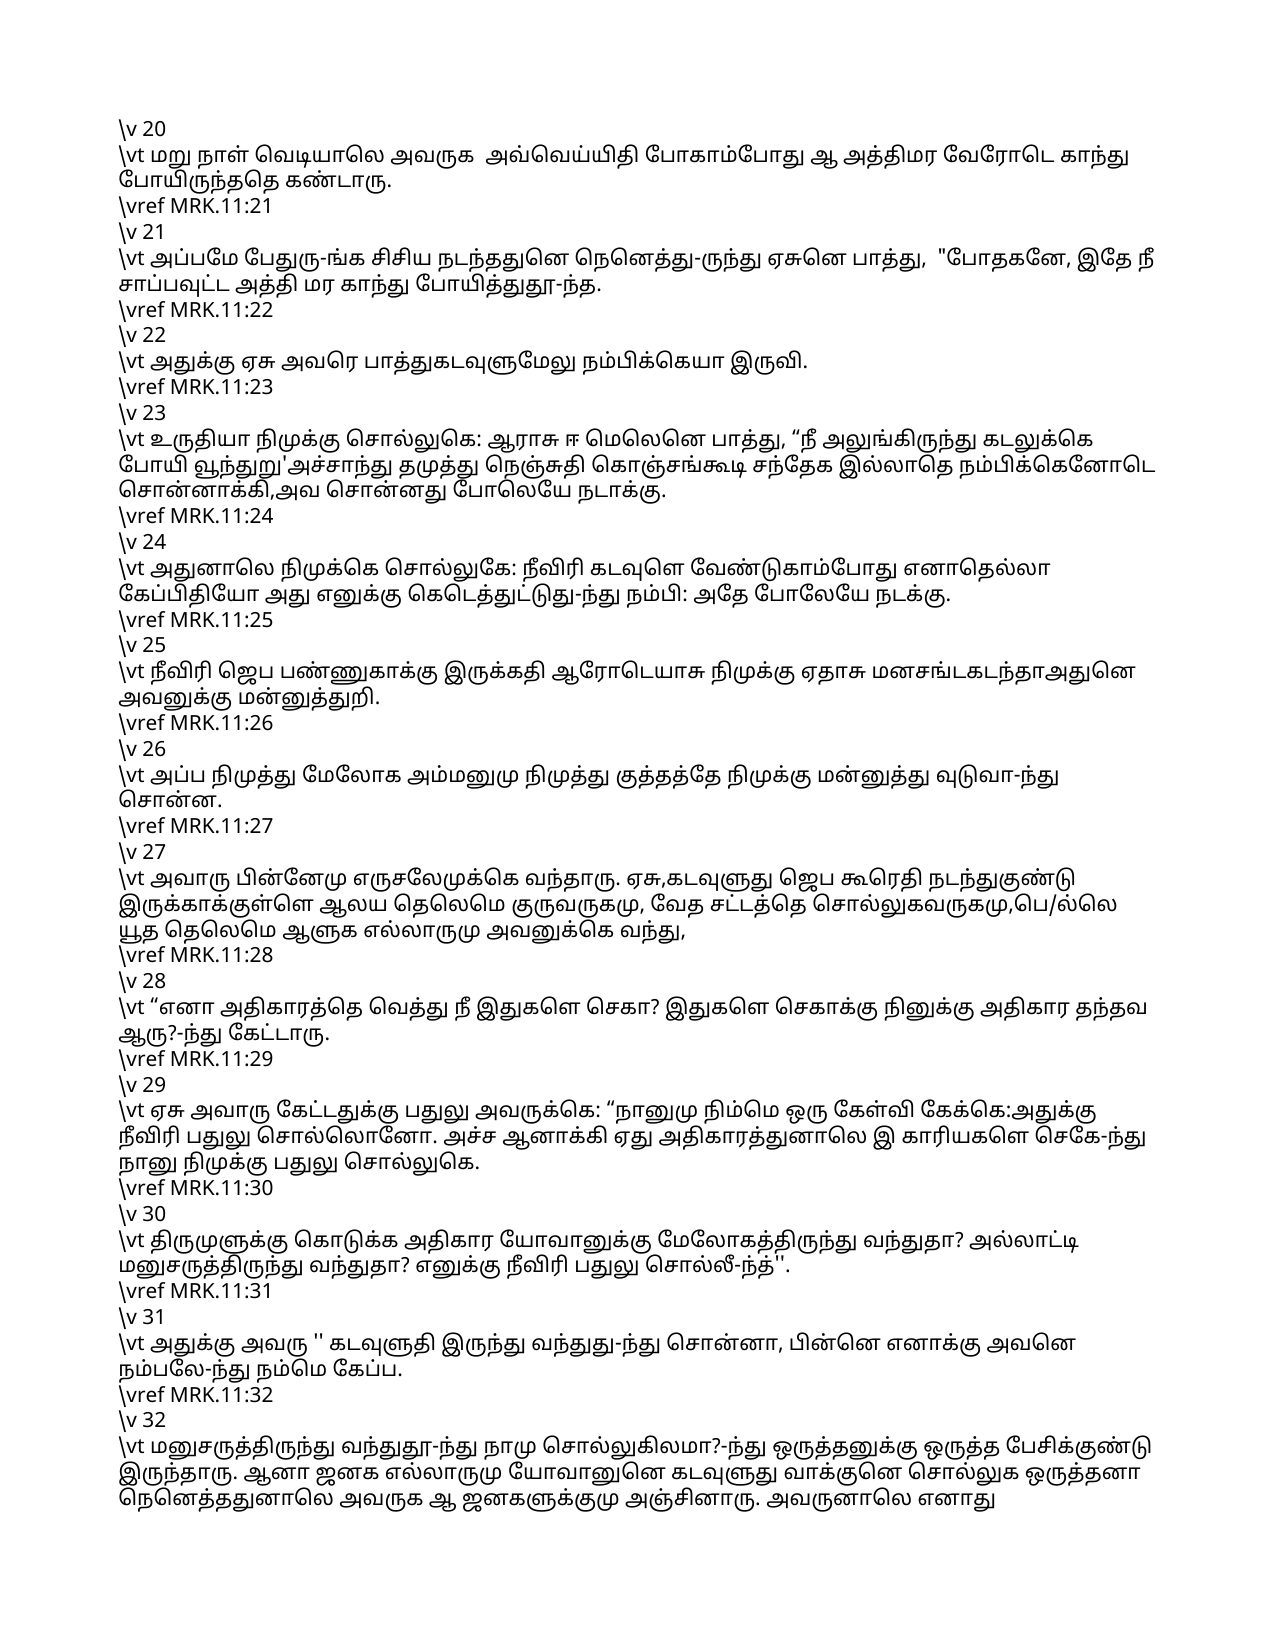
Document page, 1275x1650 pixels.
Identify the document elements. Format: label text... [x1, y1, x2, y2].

text \vref MRK.11:23 [118, 376, 1157, 402]
text \vt அப்பமே பேதுரு-ங்க சிசிய நடந்ததுனெ நெனெத்து-ருந்து ஏசுனெ பாத்து, "போதகனே, இதே நீ சாப்பவுட்ட அத்தி மர காந்து போயித்துதூ-ந்த. [118, 247, 1157, 299]
text \vref MRK.11:24 [118, 506, 1157, 531]
text \vt அதுக்கு அவரு '' கடவுளுதி இருந்து வந்துது-ந்து சொன்னா, பின்னெ எனாக்கு அவனெ நம்பலே-ந்து நம்மெ கேப்ப. [118, 1332, 1157, 1384]
text \vref MRK.11:25 [118, 609, 1157, 635]
text \vref MRK.11:22 [118, 299, 1157, 325]
text \v 29 [118, 1074, 1157, 1100]
text \v 20 [118, 118, 1157, 144]
text \vref MRK.11:31 [118, 1281, 1157, 1306]
text \v 31 [118, 1306, 1157, 1332]
text \v 23 [118, 402, 1157, 428]
text \vref MRK.11:29 [118, 1048, 1157, 1074]
text \vt ஏசு அவாரு கேட்டதுக்கு பதுலு அவருக்கெ: “நானுமு நிம்மெ ஒரு கேள்வி கேக்கெ:அதுக்கு நீவிரி பதுலு சொல்லொனோ. அச்ச ஆனாக்கி ஏது அதிகாரத்துனாலெ இ காரியகளெ செகே-ந்து நானு நிமுக்கு பதுலு சொல்லுகெ. [118, 1100, 1157, 1177]
text \vref MRK.11:30 [118, 1177, 1157, 1203]
text \vref MRK.11:28 [118, 945, 1157, 971]
text \vref MRK.11:21 [118, 196, 1157, 221]
text \vt அதுக்கு ஏசு அவரெ பாத்துகடவுளுமேலு நம்பிக்கெயா இருவி. [118, 351, 1157, 376]
text \v 30 [118, 1203, 1157, 1229]
text \v 28 [118, 971, 1157, 996]
text \v 26 [118, 738, 1157, 764]
text \vref MRK.11:26 [118, 712, 1157, 738]
text \vref MRK.11:32 [118, 1384, 1157, 1410]
text \v 21 [118, 221, 1157, 247]
text \vt “எனா அதிகாரத்தெ வெத்து நீ இதுகளெ செகா? இதுகளெ செகாக்கு நினுக்கு அதிகார தந்தவ ஆரு?-ந்து கேட்டாரு. [118, 996, 1157, 1048]
text \vt அவாரு பின்னேமு எருசலேமுக்கெ வந்தாரு. ஏசு,கடவுளுது ஜெப கூரெதி நடந்துகுண்டு இருக்காக்குள்ளெ ஆலய தெலெமெ குருவருகமு, வேத சட்டத்தெ சொல்லுகவருகமு,பெ/ல்லெ யூத தெலெமெ ஆளுக எல்லாருமு அவனுக்கெ வந்து, [118, 867, 1157, 945]
text \vt மறு நாள் வெடியாலெ அவருக அவ்வெய்யிதி போகாம்போது ஆ அத்திமர வேரோடெ காந்து போயிருந்ததெ கண்டாரு. [118, 144, 1157, 196]
text \v 22 [118, 325, 1157, 351]
text \v 25 [118, 635, 1157, 661]
text \vt உருதியா நிமுக்கு சொல்லுகெ: ஆராசு ஈ மெலெனெ பாத்து, “நீ அலுங்கிருந்து கடலுக்கெ போயி வூந்துறு'அச்சாந்து தமுத்து நெஞ்சுதி கொஞ்சங்கூடி சந்தேக இல்லாதெ நம்பிக்கெனோடெ சொன்னாக்கி,அவ சொன்னது போலெயே நடாக்கு. [118, 428, 1157, 506]
text \vt நீவிரி ஜெப பண்ணுகாக்கு இருக்கதி ஆரோடெயாசு நிமுக்கு ஏதாசு மனசங்டகடந்தாஅதுனெ அவனுக்கு மன்னுத்துறி. [118, 661, 1157, 712]
text \vt திருமுளுக்கு கொடுக்க அதிகார யோவானுக்கு மேலோகத்திருந்து வந்துதா? அல்லாட்டி மனுசருத்திருந்து வந்துதா? எனுக்கு நீவிரி பதுலு சொல்லீ-ந்த்''. [118, 1229, 1157, 1281]
text \v 24 [118, 531, 1157, 557]
text \vt அதுனாலெ நிமுக்கெ சொல்லுகே: நீவிரி கடவுளெ வேண்டுகாம்போது எனாதெல்லா கேப்பிதியோ அது எனுக்கு கெடெத்துட்டுது-ந்து நம்பி: அதே போலேயே நடக்கு. [118, 557, 1157, 609]
text \vref MRK.11:27 [118, 816, 1157, 841]
text \vt மனுசருத்திருந்து வந்துதூ-ந்து நாமு சொல்லுகிலமா?-ந்து ஒருத்தனுக்கு ஒருத்த பேசிக்குண்டு இருந்தாரு. ஆனா ஜனக எல்லாருமு யோவானுனெ கடவுளுது வாக்குனெ சொல்லுக ஒருத்தனா நெனெத்ததுனாலெ அவருக ஆ ஜனகளுக்குமு அஞ்சினாரு. அவருனாலெ எனாது [118, 1436, 1157, 1513]
text \v 32 [118, 1410, 1157, 1436]
text \v 27 [118, 841, 1157, 867]
text \vt அப்ப நிமுத்து மேலோக அம்மனுமு நிமுத்து குத்தத்தே நிமுக்கு மன்னுத்து வுடுவா-ந்து சொன்ன. [118, 764, 1157, 816]
